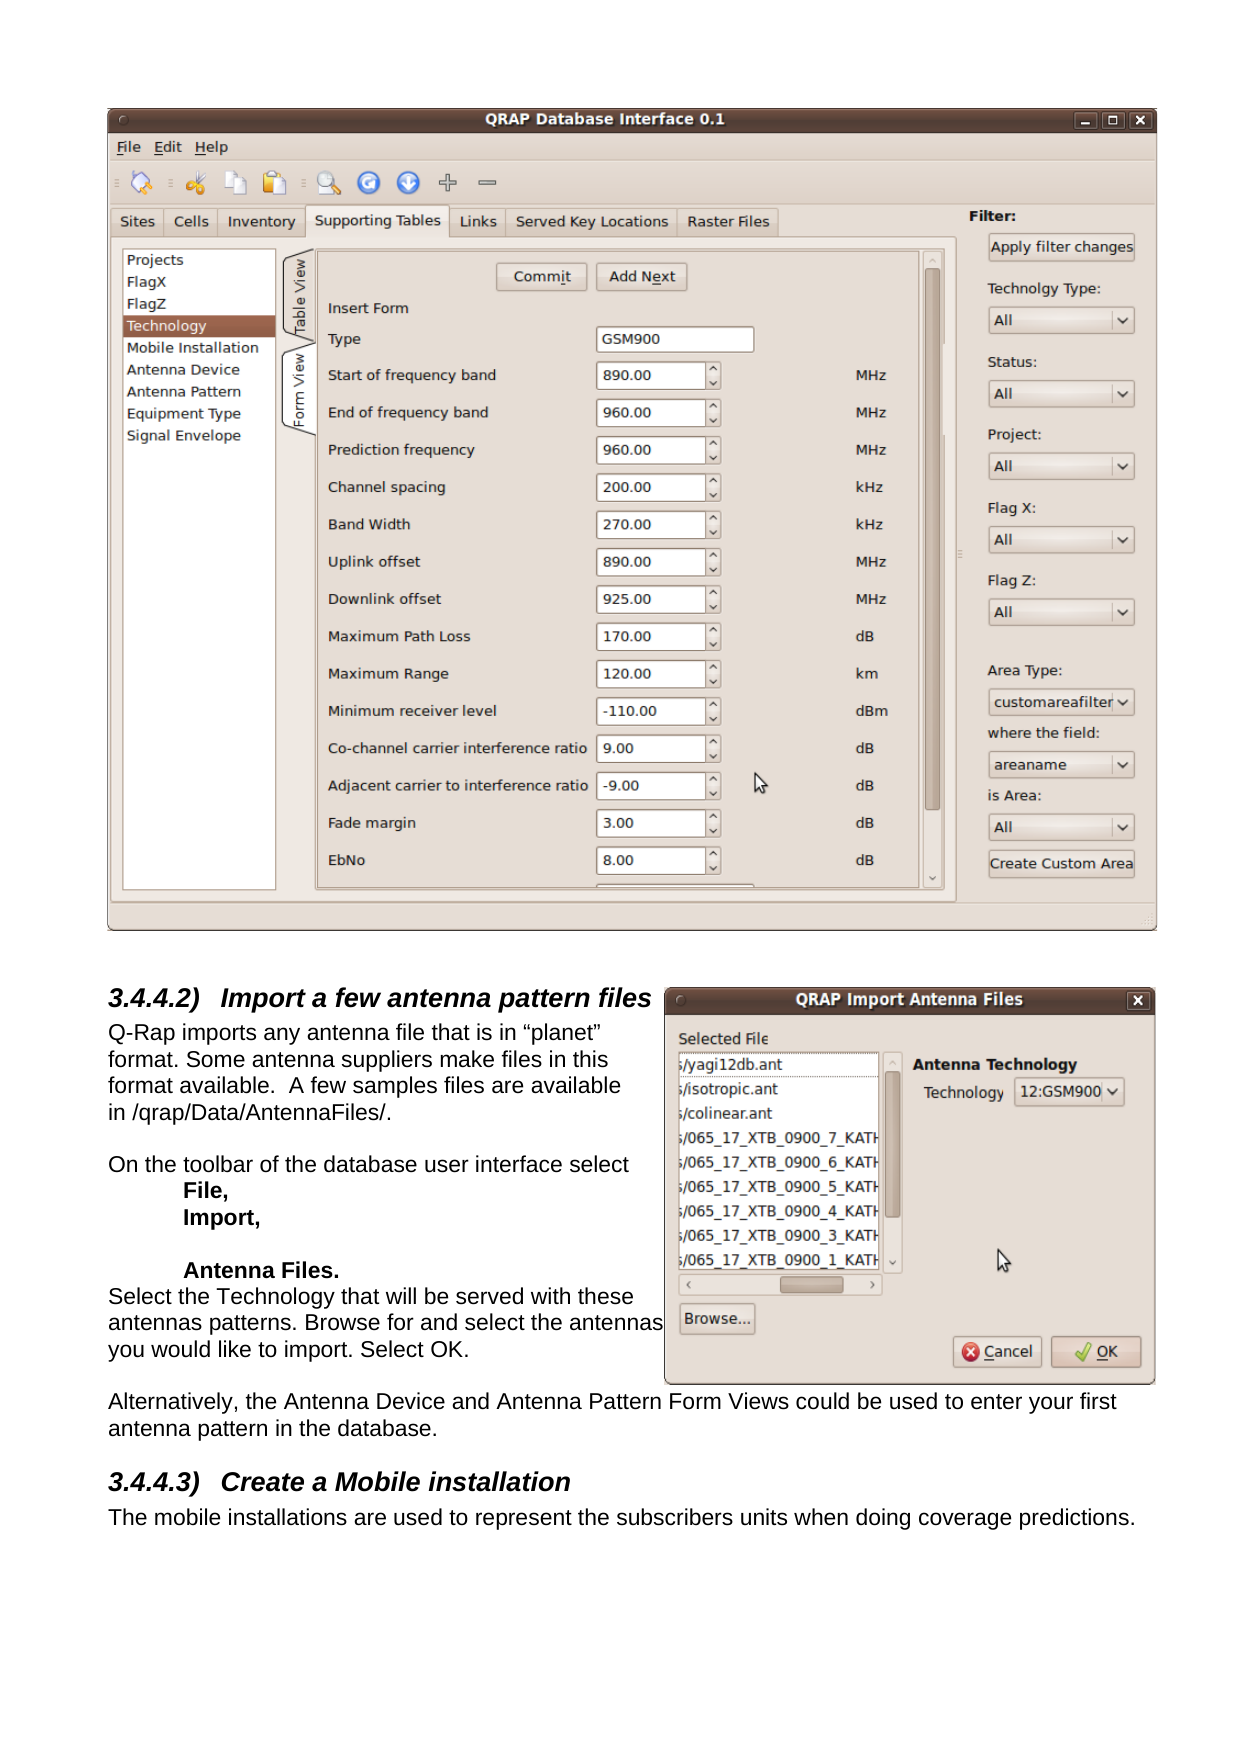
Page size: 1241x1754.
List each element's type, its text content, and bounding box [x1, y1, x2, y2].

text Import, [183, 1204, 664, 1230]
subtitle Import a few antenna pattern files [108, 982, 1156, 1013]
picture [107, 108, 1158, 931]
text Antenna Files. [183, 1257, 664, 1283]
picture [664, 987, 1156, 1385]
text Q-Rap imports any antenna file that is in “planet” format. Some antenna suppliers make files in this format available. A few samples files are available in /qrap/Data/AntennaFiles/. [108, 1019, 664, 1125]
text File, [183, 1177, 664, 1204]
text On the toolbar of the database user interface select [108, 1151, 664, 1177]
text Select the Technology that will be served with these antennas patterns. Browse for and select the antennas you would like to import. Select OK. [108, 1283, 664, 1362]
subtitle Create a Mobile installation [108, 1466, 1156, 1497]
text Alternatively, the Antenna Device and Antenna Pattern Form Views could be used to enter your first antenna pattern in the database. [108, 1388, 1156, 1441]
text The mobile installations are used to represent the subscribers units when doing coverage predictions. [108, 1503, 1156, 1530]
